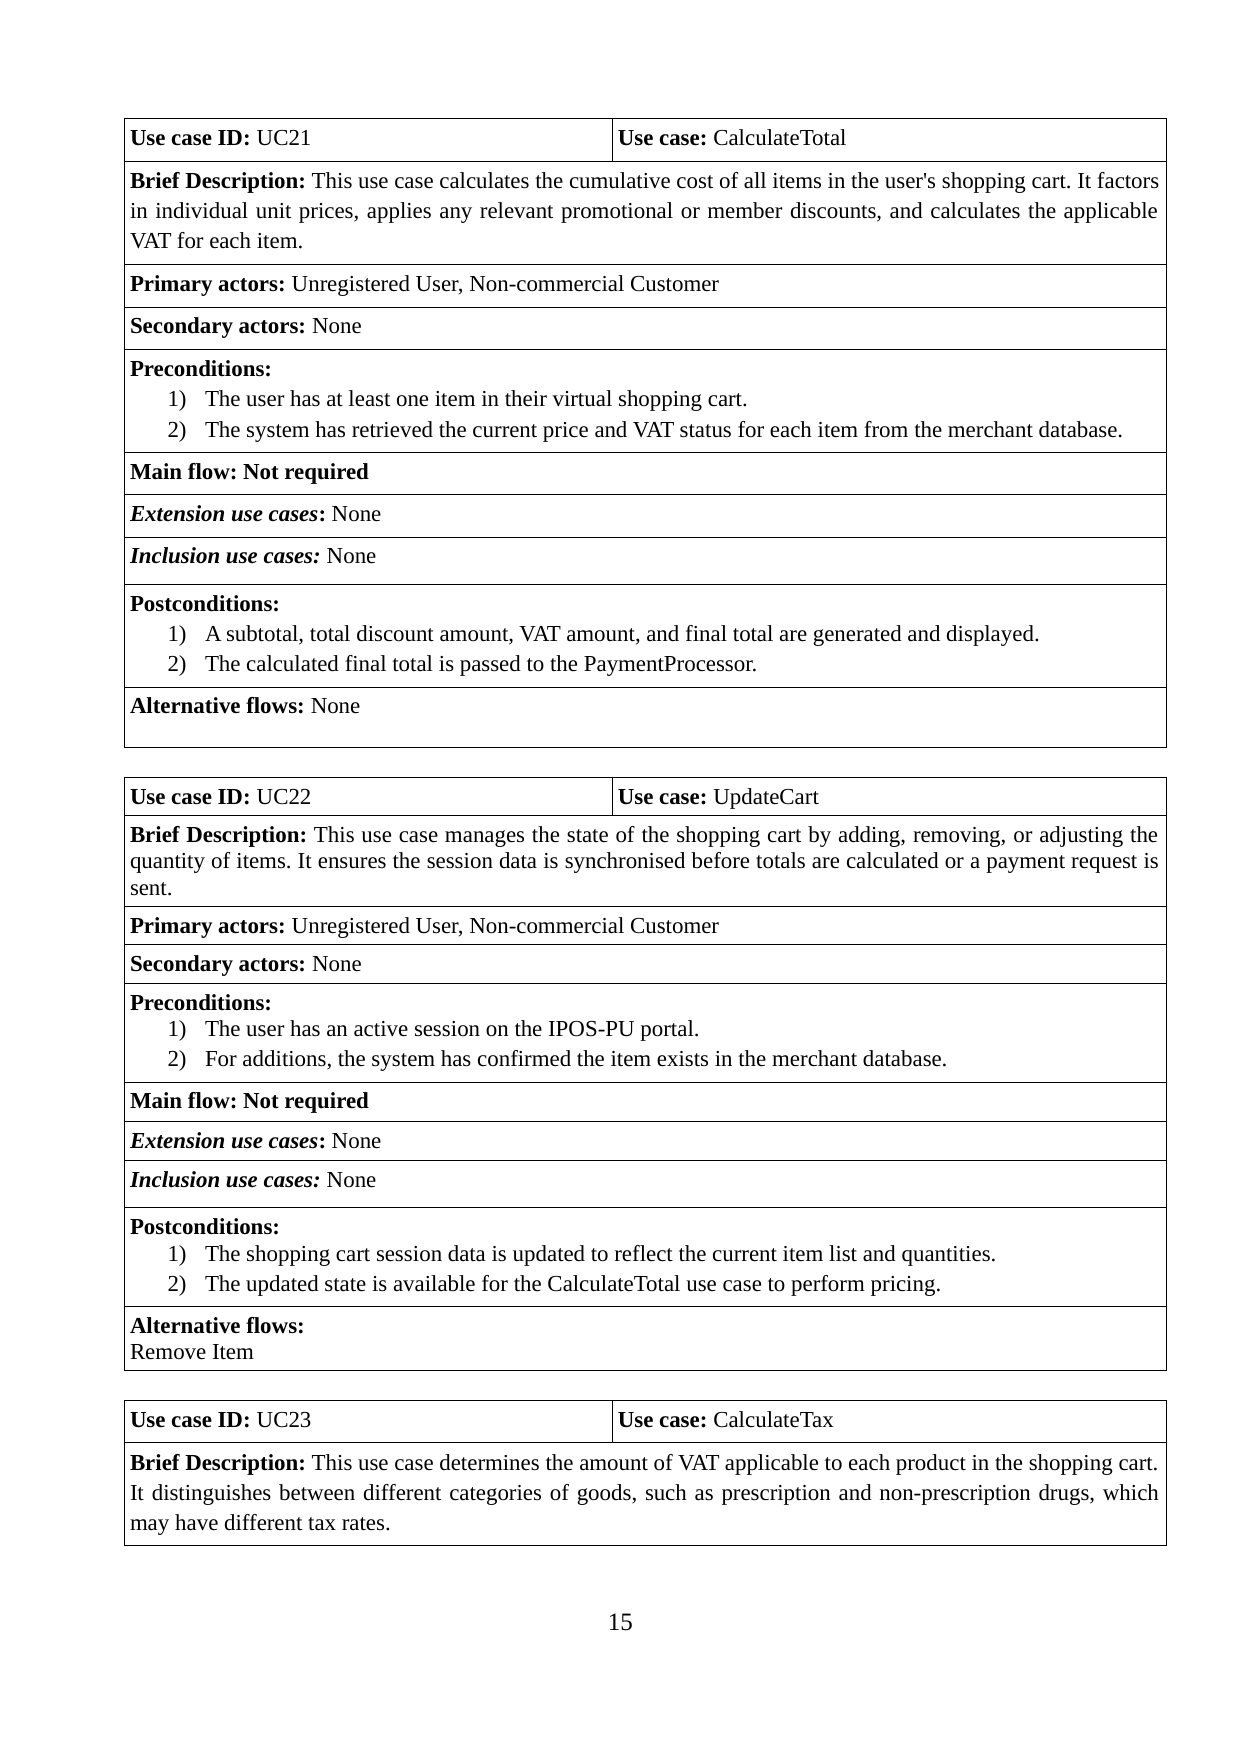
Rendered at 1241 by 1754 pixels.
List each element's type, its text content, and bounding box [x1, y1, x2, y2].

table_cell Alternative flows: Remove Item [125, 1307, 1166, 1370]
table_cell Brief Description: This use case calculates the cumulative cost of all items in the user's shopping cart. It factors in individual unit prices, applies any relevant promotional or member discounts, and calculates the applicable VAT for each item. [125, 162, 1166, 264]
table_header Use case: CalculateTax [613, 1401, 1166, 1442]
table_cell Extension use cases: None [125, 1122, 1166, 1159]
table_cell Extension use cases: None [125, 495, 1166, 536]
table_cell Alternative flows: None [125, 688, 1166, 747]
table_cell Brief Description: This use case manages the state of the shopping cart by adding, removing, or adjusting the quantity of items. It ensures the session data is synchronised before totals are calculated or a payment request is sent. [125, 816, 1166, 906]
table_cell Main flow: Not required [125, 453, 1166, 494]
table_header Use case: UpdateCart [613, 778, 1166, 815]
table_header Use case ID: UC21 [125, 119, 612, 161]
table_cell Postconditions: A subtotal, total discount amount, VAT amount, and final total are generated and displayed. The calculated final total is passed to the PaymentProcessor. [125, 585, 1166, 686]
table_header Use case ID: UC22 [125, 778, 612, 815]
table_cell Secondary actors: None [125, 945, 1166, 983]
table_cell Secondary actors: None [125, 308, 1166, 349]
table_header Use case: CalculateTotal [613, 119, 1166, 161]
table_cell Primary actors: Unregistered User, Non-commercial Customer [125, 265, 1166, 306]
table_cell Preconditions: The user has an active session on the IPOS-PU portal. For additions, the system has confirmed the item exists in the merchant database. [125, 984, 1166, 1081]
table_cell Main flow: Not required [125, 1083, 1166, 1121]
table_cell Inclusion use cases: None [125, 538, 1166, 584]
table_cell Primary actors: Unregistered User, Non-commercial Customer [125, 907, 1166, 944]
table_header Use case ID: UC23 [125, 1401, 612, 1442]
table_cell Brief Description: This use case determines the amount of VAT applicable to each product in the shopping cart. It distinguishes between different categories of goods, such as prescription and non-prescription drugs, which may have different tax rates. [125, 1443, 1166, 1545]
table_cell Postconditions: The shopping cart session data is updated to reflect the current item list and quantities. The updated state is available for the CalculateTotal use case to perform pricing. [125, 1208, 1166, 1306]
table_cell Preconditions: The user has at least one item in their virtual shopping cart. The system has retrieved the current price and VAT status for each item from the merchant database. [125, 350, 1166, 452]
table_cell Inclusion use cases: None [125, 1161, 1166, 1207]
